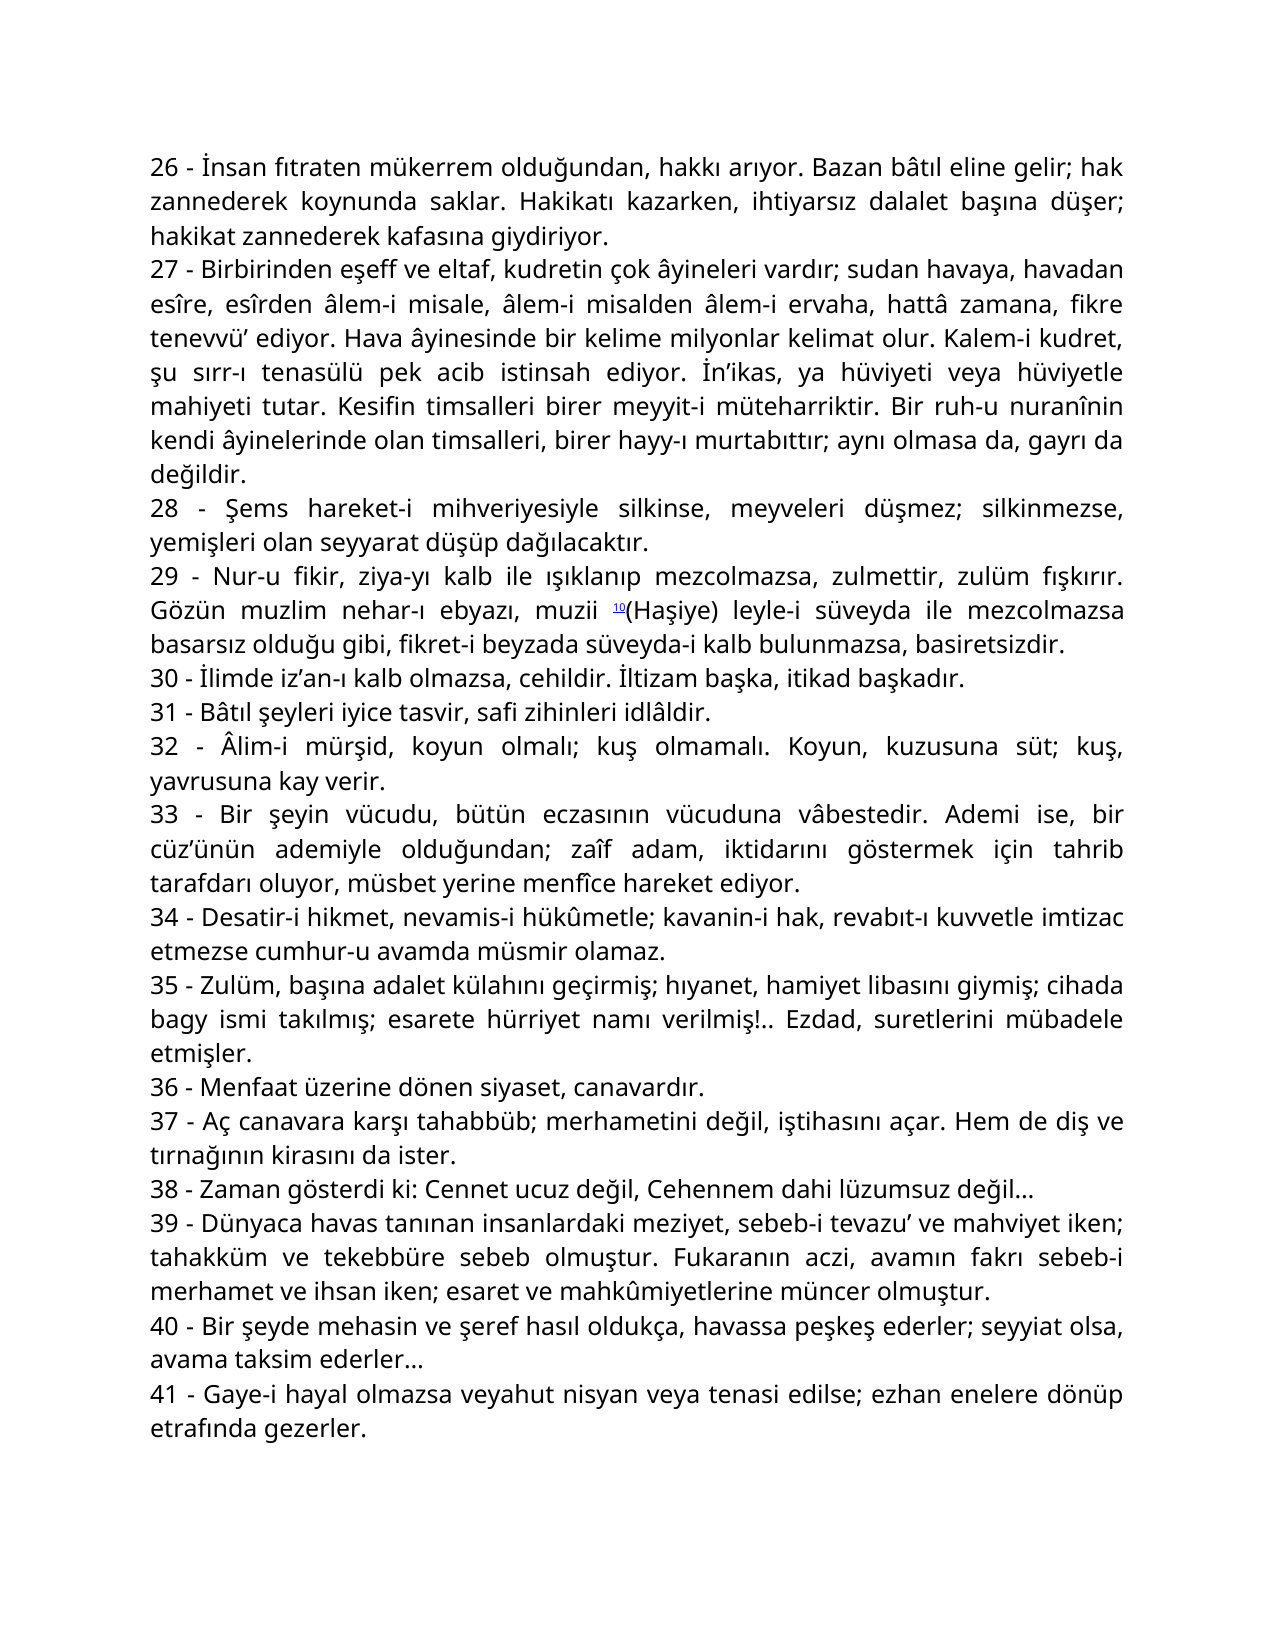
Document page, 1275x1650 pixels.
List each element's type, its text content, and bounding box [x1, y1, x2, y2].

text 29 - Nur-u fikir, ziya-yı kalb ile ışıklanıp mezcolmazsa, zulmettir, zulüm fışkırır. Gözün muzlim nehar-ı ebyazı, muzii 10(Haşiye) leyle-i süveyda ile mezcolmazsa basarsız olduğu gibi, fikret-i beyzada süveyda-i kalb bulunmazsa, basiretsizdir. [150, 559, 1125, 661]
text 39 - Dünyaca havas tanınan insanlardaki meziyet, sebeb-i tevazu’ ve mahviyet iken; tahakküm ve tekebbüre sebeb olmuştur. Fukaranın aczi, avamın fakrı sebeb-i merhamet ve ihsan iken; esaret ve mahkûmiyetlerine müncer olmuştur. [150, 1206, 1125, 1308]
text 31 - Bâtıl şeyleri iyice tasvir, safi zihinleri idlâldir. [150, 695, 1125, 729]
text 33 - Bir şeyin vücudu, bütün eczasının vücuduna vâbestedir. Ademi ise, bir cüz’ünün ademiyle olduğundan; zaîf adam, iktidarını göstermek için tahrib tarafdarı oluyor, müsbet yerine menfîce hareket ediyor. [150, 797, 1125, 899]
text 40 - Bir şeyde mehasin ve şeref hasıl oldukça, havassa peşkeş ederler; seyyiat olsa, avama taksim ederler… [150, 1308, 1125, 1376]
text 36 - Menfaat üzerine dönen siyaset, canavardır. [150, 1070, 1125, 1104]
text 34 - Desatir-i hikmet, nevamis-i hükûmetle; kavanin-i hak, revabıt-ı kuvvetle imtizac etmezse cumhur-u avamda müsmir olamaz. [150, 899, 1125, 967]
text 35 - Zulüm, başına adalet külahını geçirmiş; hıyanet, hamiyet libasını giymiş; cihada bagy ismi takılmış; esarete hürriyet namı verilmiş!.. Ezdad, suretlerini mübadele etmişler. [150, 967, 1125, 1070]
text 32 - Âlim-i mürşid, koyun olmalı; kuş olmamalı. Koyun, kuzusuna süt; kuş, yavrusuna kay verir. [150, 729, 1125, 797]
text 26 - İnsan fıtraten mükerrem olduğundan, hakkı arıyor. Bazan bâtıl eline gelir; hak zannederek koynunda saklar. Hakikatı kazarken, ihtiyarsız dalalet başına düşer; hakikat zannederek kafasına giydiriyor. [150, 150, 1125, 252]
text 27 - Birbirinden eşeff ve eltaf, kudretin çok âyineleri vardır; sudan havaya, havadan esîre, esîrden âlem-i misale, âlem-i misalden âlem-i ervaha, hattâ zamana, fikre tenevvü’ ediyor. Hava âyinesinde bir kelime milyonlar kelimat olur. Kalem-i kudret, şu sırr-ı tenasülü pek acib istinsah ediyor. İn’ikas, ya hüviyeti veya hüviyetle mahiyeti tutar. Kesifin timsalleri birer meyyit-i müteharriktir. Bir ruh-u nuranînin kendi âyinelerinde olan timsalleri, birer hayy-ı murtabıttır; aynı olmasa da, gayrı da değildir. [150, 252, 1125, 491]
text 28 - Şems hareket-i mihveriyesiyle silkinse, meyveleri düşmez; silkinmezse, yemişleri olan seyyarat düşüp dağılacaktır. [150, 491, 1125, 559]
text 41 - Gaye-i hayal olmazsa veyahut nisyan veya tenasi edilse; ezhan enelere dönüp etrafında gezerler. [150, 1376, 1125, 1444]
text 37 - Aç canavara karşı tahabbüb; merhametini değil, iştihasını açar. Hem de diş ve tırnağının kirasını da ister. [150, 1104, 1125, 1172]
text 30 - İlimde iz’an-ı kalb olmazsa, cehildir. İltizam başka, itikad başkadır. [150, 661, 1125, 695]
text 38 - Zaman gösterdi ki: Cennet ucuz değil, Cehennem dahi lüzumsuz değil… [150, 1172, 1125, 1206]
